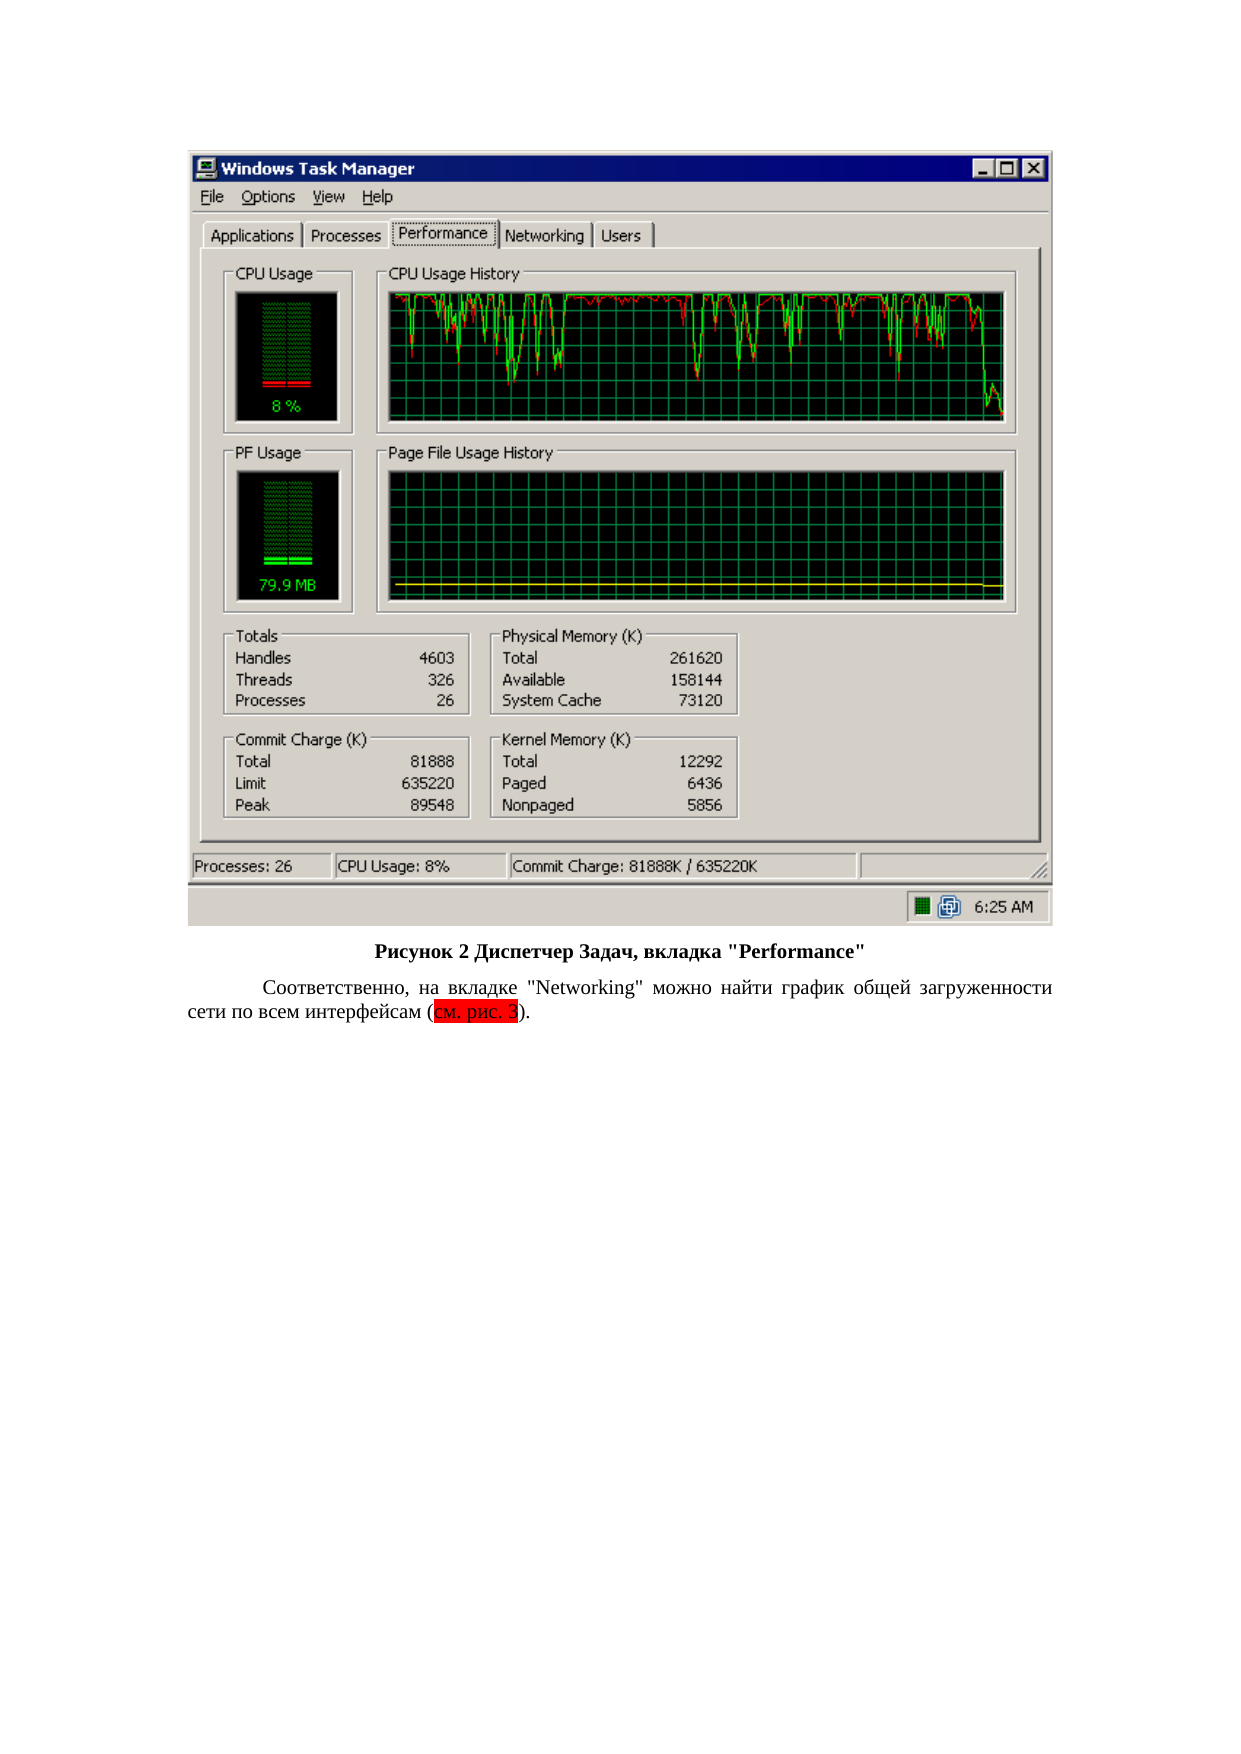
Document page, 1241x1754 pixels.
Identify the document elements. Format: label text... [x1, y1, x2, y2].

text Рисунок 2 Диспетчер Задач, вкладка "Performance" [187, 938, 1053, 963]
picture [187, 150, 1053, 926]
text Соответственно, на вкладке "Networking" можно найти график общей загруженности сети по всем интерфейсам (см. рис. 3). [187, 975, 1053, 1023]
